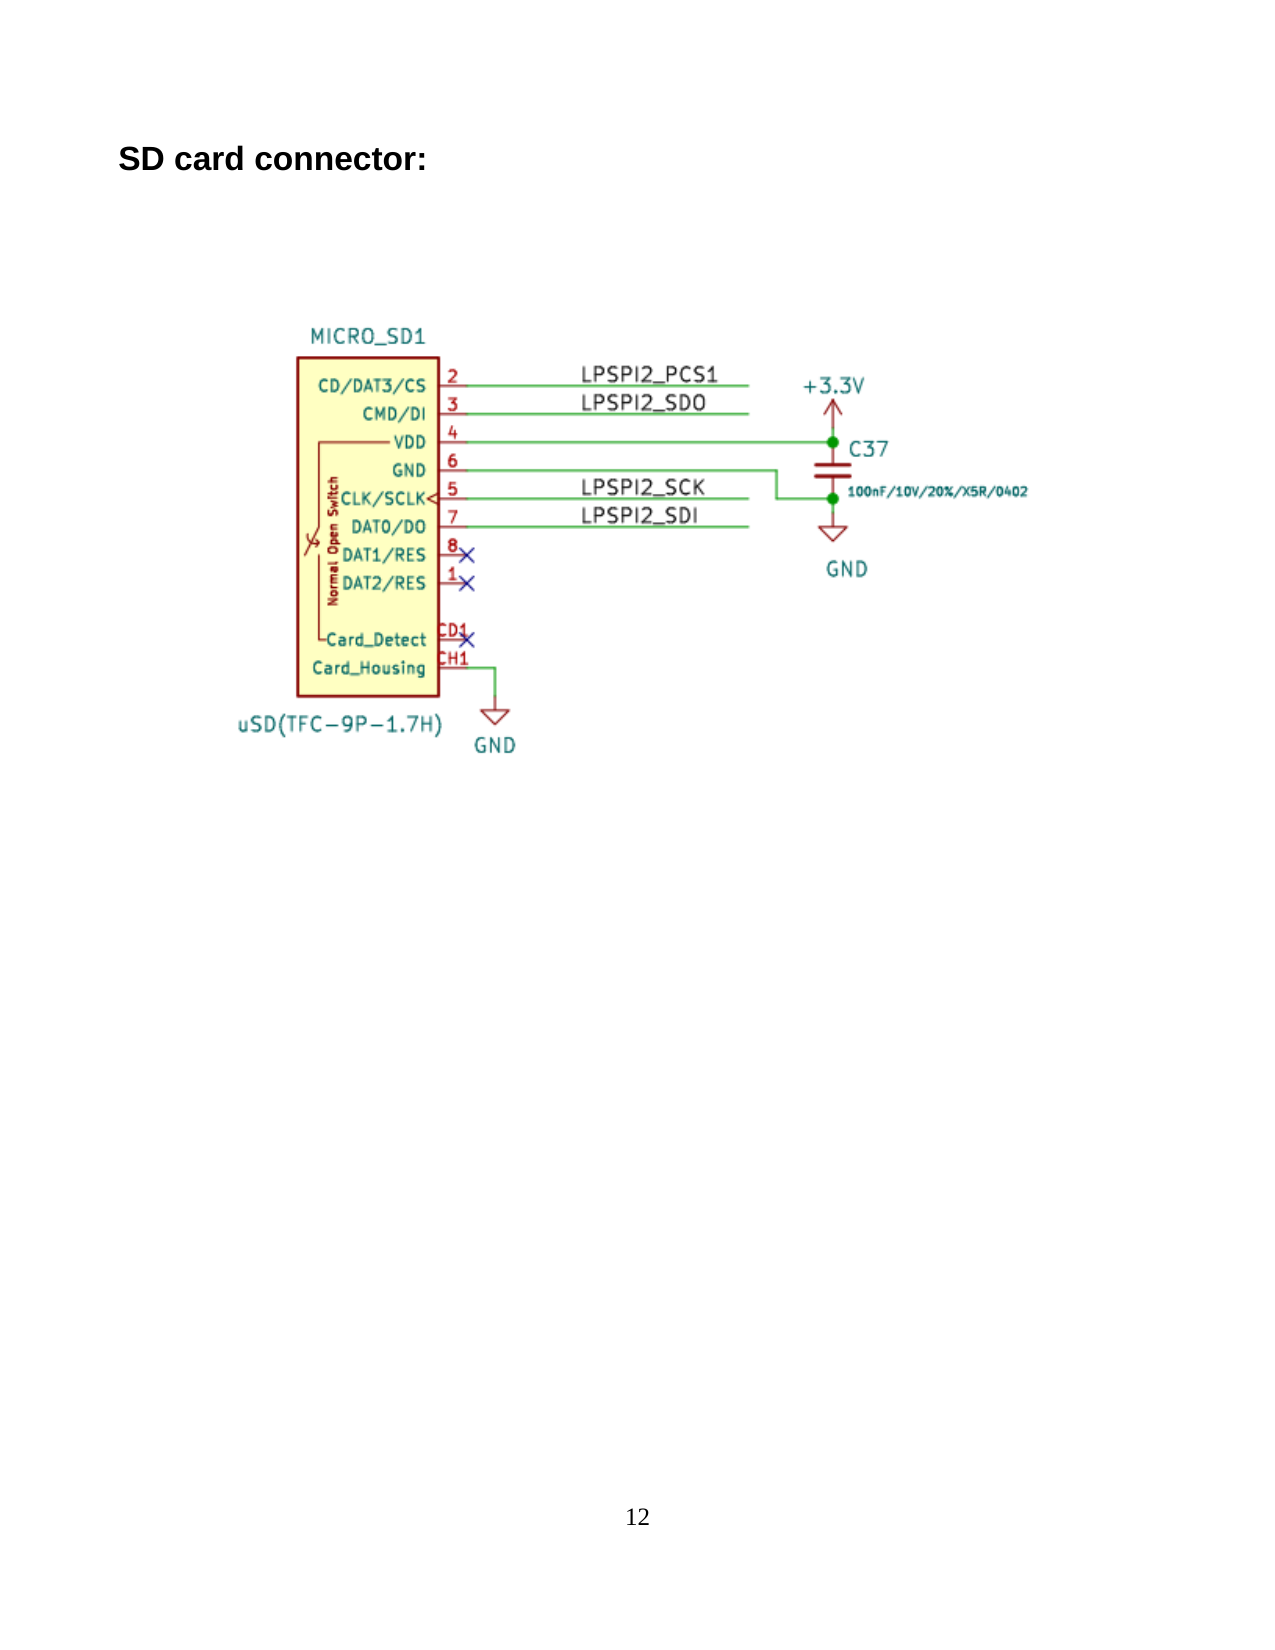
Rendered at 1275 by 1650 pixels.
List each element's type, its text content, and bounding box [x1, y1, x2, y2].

subtitle SD card connector: [118, 139, 1157, 178]
picture [212, 262, 1063, 808]
